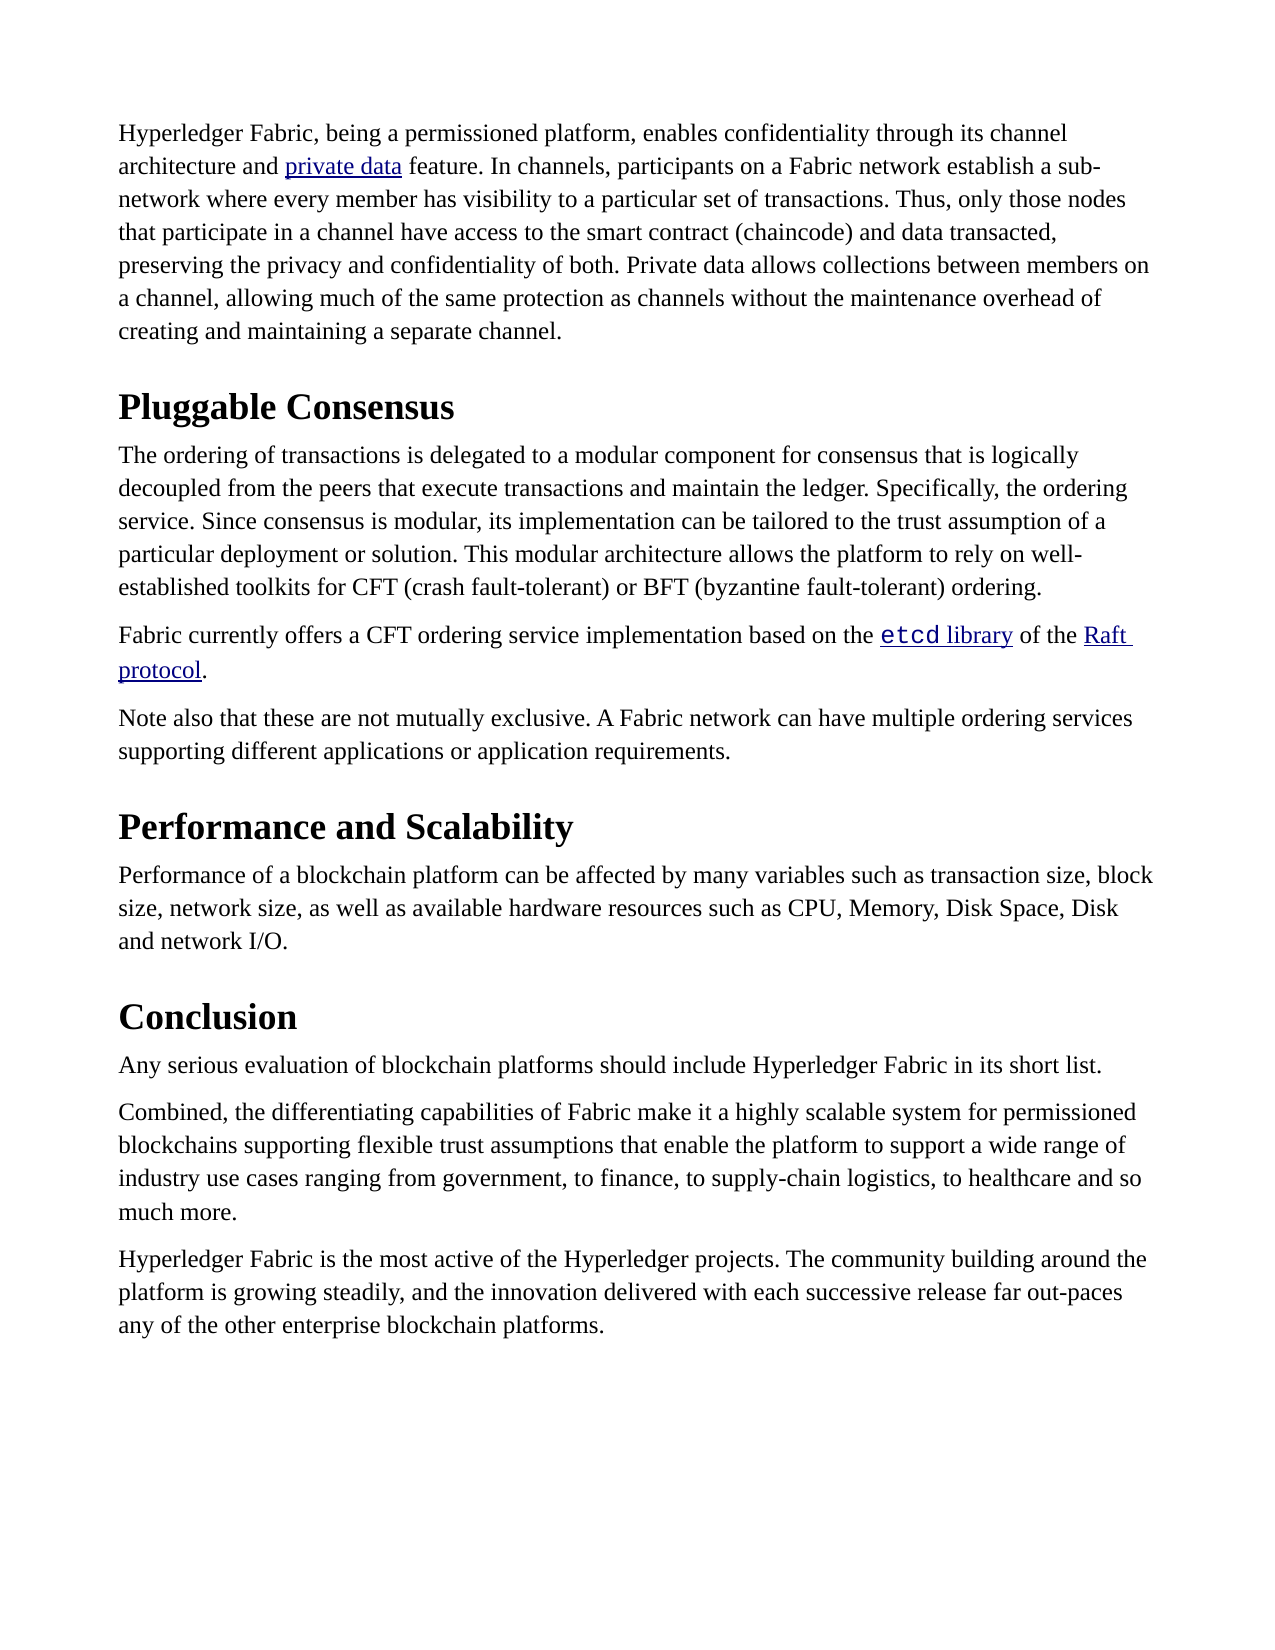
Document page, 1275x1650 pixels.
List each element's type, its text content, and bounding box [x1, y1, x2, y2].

text Combined, the differentiating capabilities of Fabric make it a highly scalable system for permissioned blockchains supporting flexible trust assumptions that enable the platform to support a wide range of industry use cases ranging from government, to finance, to supply-chain logistics, to healthcare and so much more. [118, 1097, 1157, 1225]
text Any serious evaluation of blockchain platforms should include Hyperledger Fabric in its short list. [118, 1050, 1157, 1079]
text The ordering of transactions is delegated to a modular component for consensus that is logically decoupled from the peers that execute transactions and maintain the ledger. Specifically, the ordering service. Since consensus is modular, its implementation can be tailored to the trust assumption of a particular deployment or solution. This modular architecture allows the platform to rely on well-established toolkits for CFT (crash fault-tolerant) or BFT (byzantine fault-tolerant) ordering. [118, 440, 1157, 601]
subtitle Performance and Scalability [118, 804, 1157, 847]
text Performance of a blockchain platform can be affected by many variables such as transaction size, block size, network size, as well as available hardware resources such as CPU, Memory, Disk Space, Disk and network I/O. [118, 860, 1157, 954]
subtitle Pluggable Consensus [118, 385, 1157, 428]
text Hyperledger Fabric is the most active of the Hyperledger projects. The community building around the platform is growing steadily, and the innovation delivered with each successive release far out-paces any of the other enterprise blockchain platforms. [118, 1244, 1157, 1339]
text Hyperledger Fabric, being a permissioned platform, enables confidentiality through its channel architecture and private data feature. In channels, participants on a Fabric network establish a sub-network where every member has visibility to a particular set of transactions. Thus, only those nodes that participate in a channel have access to the smart contract (chaincode) and data transacted, preserving the privacy and confidentiality of both. Private data allows collections between members on a channel, allowing much of the same protection as channels without the maintenance overhead of creating and maintaining a separate channel. [118, 118, 1157, 345]
text Note also that these are not mutually exclusive. A Fabric network can have multiple ordering services supporting different applications or application requirements. [118, 703, 1157, 764]
subtitle Conclusion [118, 994, 1157, 1037]
text Fabric currently offers a CFT ordering service implementation based on the etcd library of the Raft protocol. [118, 620, 1157, 684]
